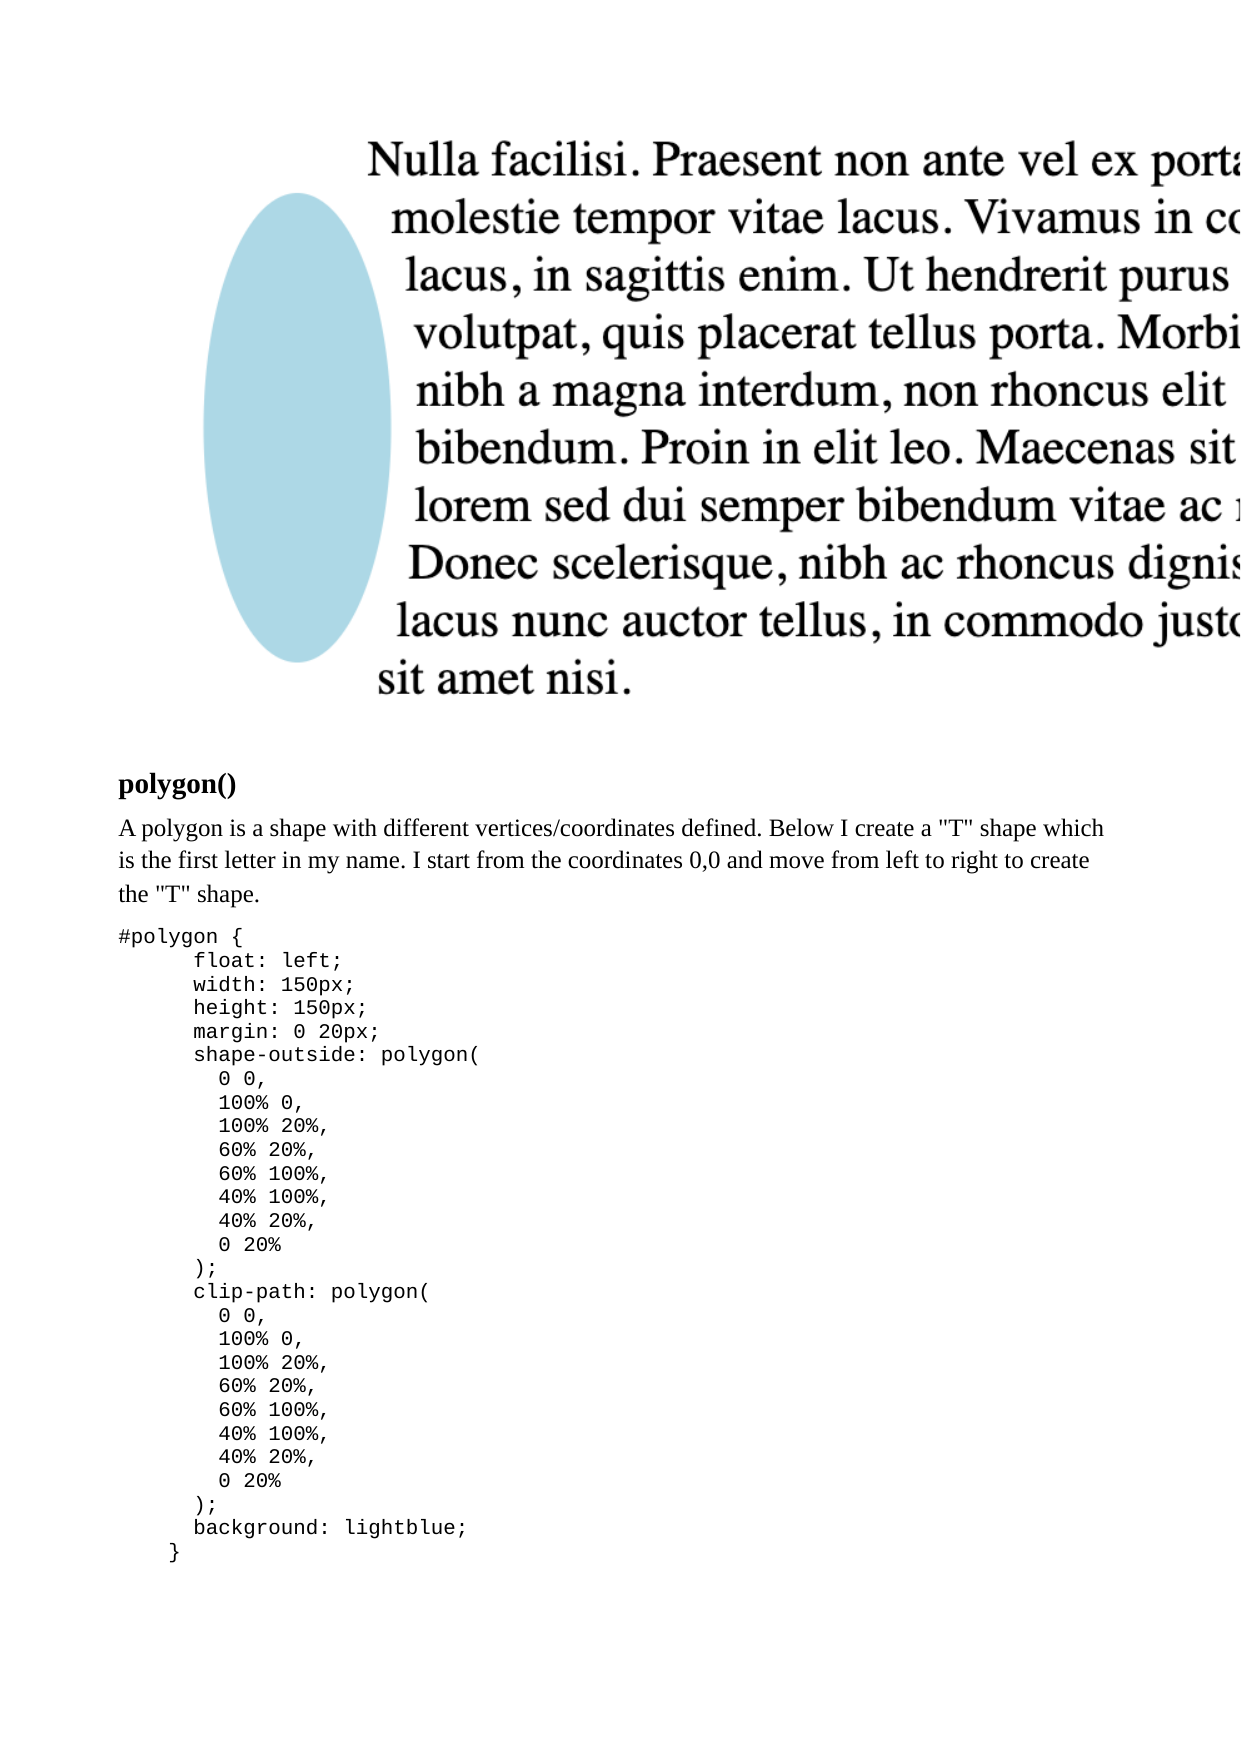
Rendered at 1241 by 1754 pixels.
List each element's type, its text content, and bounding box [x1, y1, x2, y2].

text 60% 100%, [118, 1399, 1122, 1423]
text 100% 0, [118, 1092, 1122, 1115]
text clip-path: polygon( [118, 1281, 1122, 1304]
text shape-outside: polygon( [118, 1044, 1122, 1068]
text width: 150px; [118, 973, 1122, 997]
text ); [118, 1257, 1122, 1281]
text 0 20% [118, 1234, 1122, 1257]
text margin: 0 20px; [118, 1021, 1122, 1044]
text #polygon { [118, 926, 1122, 950]
text 100% 20%, [118, 1115, 1122, 1139]
text 100% 20%, [118, 1352, 1122, 1376]
text 60% 20%, [118, 1139, 1122, 1163]
text ); [118, 1494, 1122, 1517]
text 60% 100%, [118, 1163, 1122, 1186]
text 40% 100%, [118, 1423, 1122, 1446]
text A polygon is a shape with different vertices/coordinates defined. Below I create a "T" shape which is the first letter in my name. I start from the coordinates 0,0 and move from left to right to create the "T" shape. [118, 813, 1122, 907]
text 40% 20%, [118, 1446, 1122, 1470]
text 0 0, [118, 1068, 1122, 1092]
text 40% 100%, [118, 1186, 1122, 1210]
subtitle polygon() [118, 767, 1122, 800]
text 60% 20%, [118, 1376, 1122, 1399]
text float: left; [118, 950, 1122, 973]
text 100% 0, [118, 1328, 1122, 1352]
text height: 150px; [118, 997, 1122, 1021]
picture [118, 118, 1241, 734]
text background: lightblue; [118, 1517, 1122, 1541]
text 0 0, [118, 1304, 1122, 1328]
text 0 20% [118, 1470, 1122, 1494]
text } [118, 1541, 1122, 1565]
text 40% 20%, [118, 1210, 1122, 1234]
